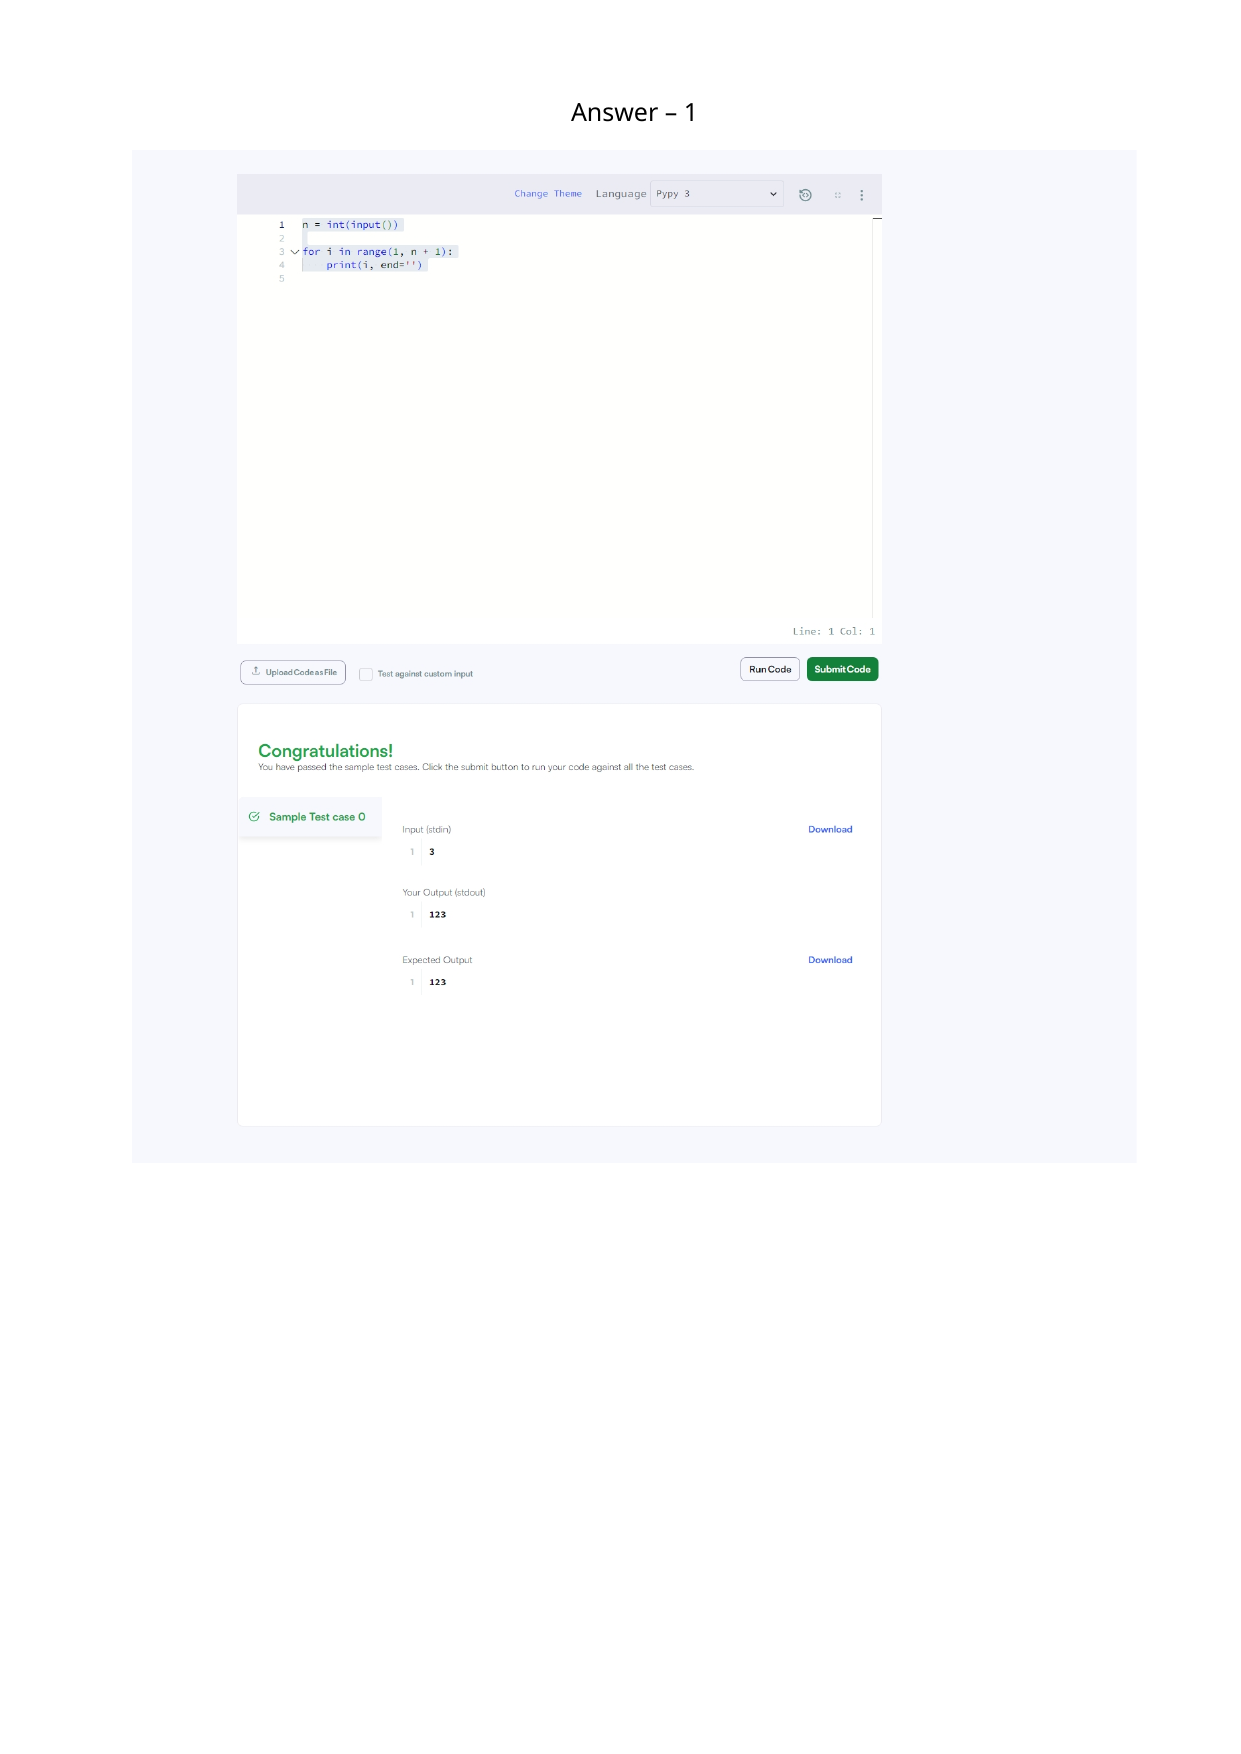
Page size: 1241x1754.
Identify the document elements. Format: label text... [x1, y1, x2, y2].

text Answer – 1 [132, 94, 1137, 128]
picture [132, 150, 1137, 1163]
